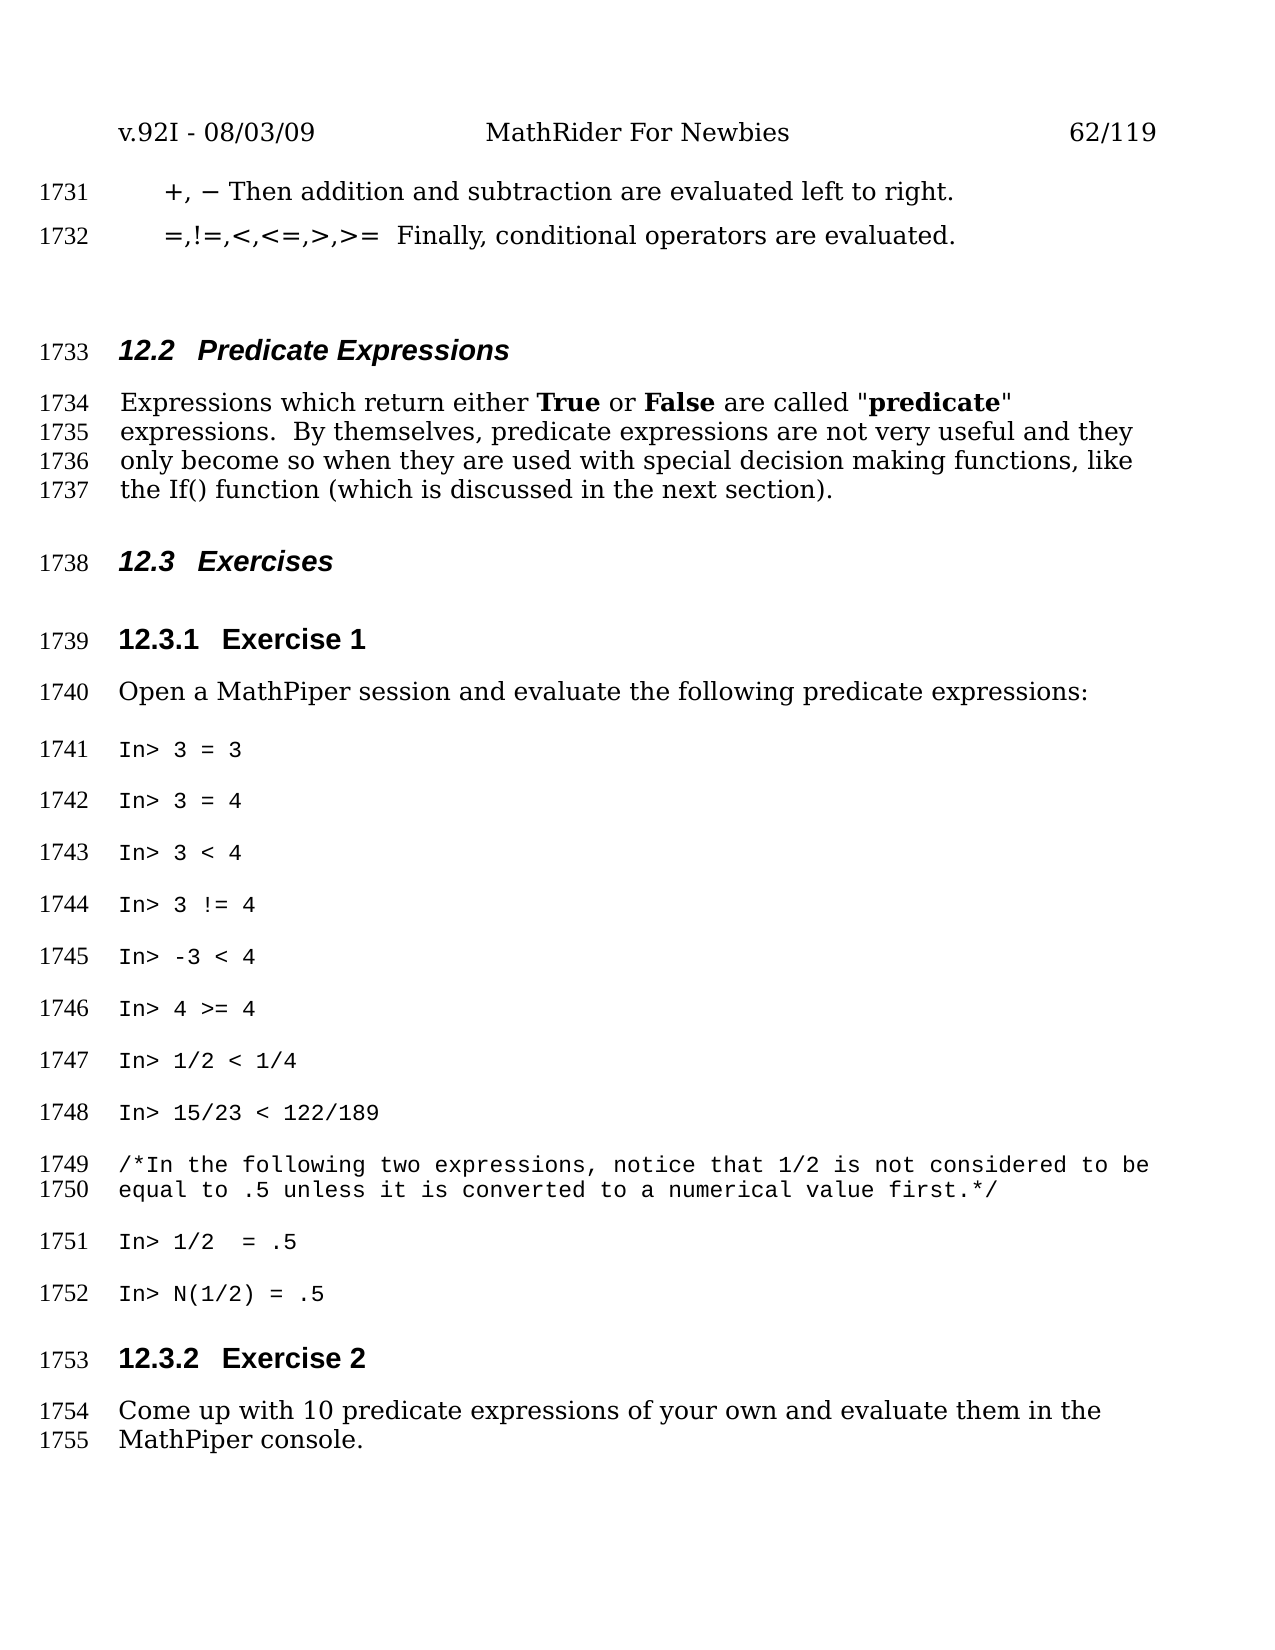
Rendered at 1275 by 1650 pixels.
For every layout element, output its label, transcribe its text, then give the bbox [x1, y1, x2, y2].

subtitle Exercises [118, 544, 1157, 577]
text In> -3 < 4 [118, 945, 1157, 971]
text Expressions which return either True or False are called "predicate" expressions. By themselves, predicate expressions are not very useful and they only become so when they are used with special decision making functions, like the If() function (which is discussed in the next section). [120, 388, 1157, 505]
text In> 1/2 < 1/4 [118, 1049, 1157, 1075]
text In> 3 < 4 [118, 842, 1157, 868]
text Come up with 10 predicate expressions of your own and evaluate them in the MathPiper console. [118, 1396, 1157, 1454]
subtitle Exercise 2 [118, 1342, 1157, 1375]
text In> 3 = 4 [118, 790, 1157, 816]
text /*In the following two expressions, notice that 1/2 is not considered to be equal to .5 unless it is converted to a numerical value first.*/ [118, 1153, 1157, 1205]
text In> 1/2 = .5 [118, 1231, 1157, 1257]
text In> 3 != 4 [118, 893, 1157, 919]
text =,!=,<,<=,>,>= Finally, conditional operators are evaluated. [163, 221, 1157, 250]
text In> 4 >= 4 [118, 997, 1157, 1023]
text Open a MathPiper session and evaluate the following predicate expressions: [118, 677, 1157, 706]
subtitle Predicate Expressions [118, 333, 1157, 367]
text In> N(1/2) = .5 [118, 1283, 1157, 1308]
text +, − Then addition and subtraction are evaluated left to right. [163, 177, 1157, 206]
subtitle Exercise 1 [118, 622, 1157, 656]
text In> 3 = 3 [118, 738, 1157, 764]
text In> 15/23 < 122/189 [118, 1101, 1157, 1127]
